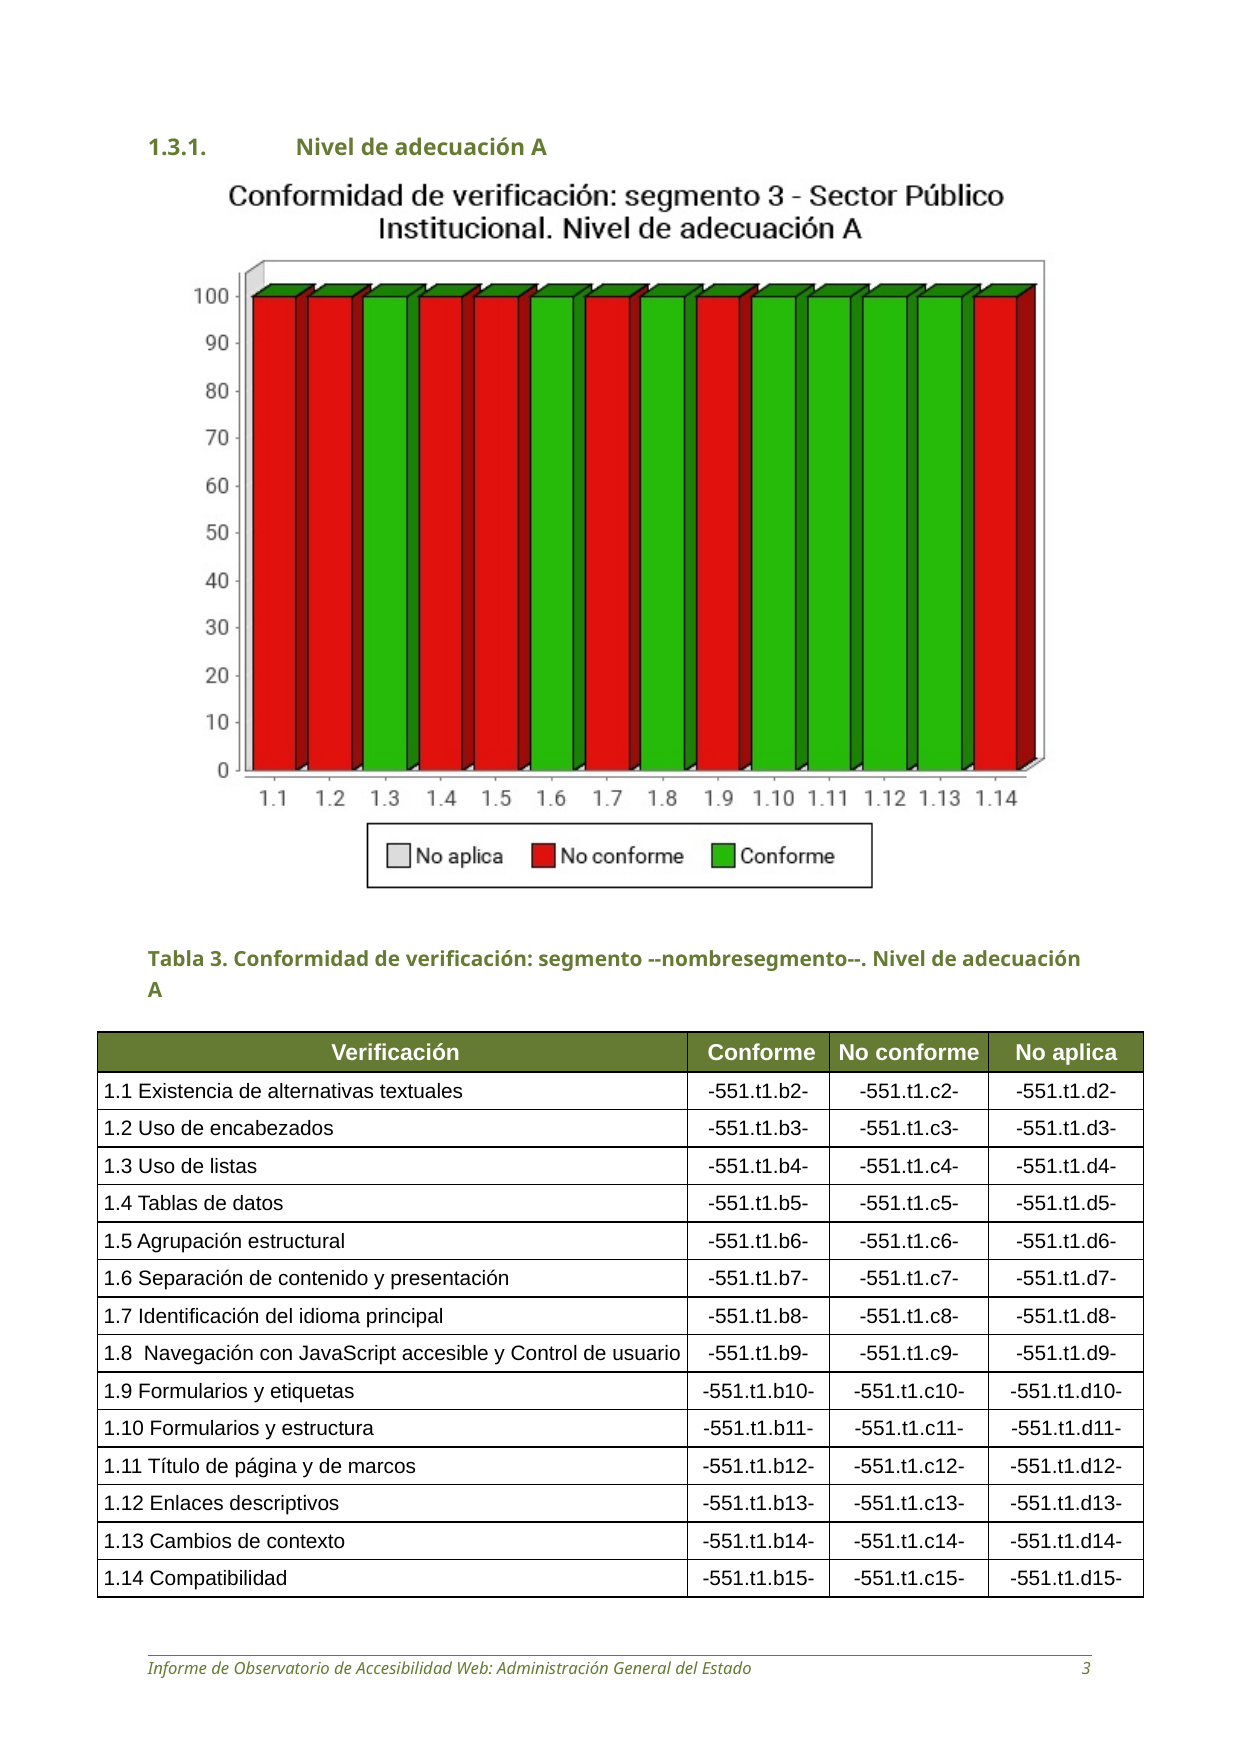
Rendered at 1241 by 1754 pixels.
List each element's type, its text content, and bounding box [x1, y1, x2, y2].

table_cell -551.t1.c7- [830, 1260, 988, 1296]
table_cell -551.t1.b8- [688, 1298, 829, 1334]
table_cell -551.t1.b11- [688, 1410, 829, 1446]
table_cell -551.t1.b5- [688, 1185, 829, 1221]
table_cell -551.t1.d5- [989, 1185, 1143, 1221]
table_cell -551.t1.b4- [688, 1148, 829, 1184]
table_cell -551.t1.b14- [688, 1523, 829, 1559]
table_cell -551.t1.d12- [989, 1448, 1143, 1484]
table_header Conforme [688, 1033, 829, 1071]
table_cell -551.t1.b10- [688, 1373, 829, 1409]
table_cell -551.t1.d13- [989, 1485, 1143, 1521]
table_cell -551.t1.b2- [688, 1073, 829, 1109]
table_cell 1.1 Existencia de alternativas textuales [98, 1073, 687, 1109]
table_cell -551.t1.b13- [688, 1485, 829, 1521]
table_cell -551.t1.c14- [830, 1523, 988, 1559]
table_cell -551.t1.d6- [989, 1223, 1143, 1259]
table_header Verificación [98, 1033, 687, 1071]
table_cell -551.t1.c2- [830, 1073, 988, 1109]
table_cell -551.t1.c6- [830, 1223, 988, 1259]
table_cell -551.t1.c5- [830, 1185, 988, 1221]
table_cell -551.t1.c10- [830, 1373, 988, 1409]
table_cell 1.7 Identificación del idioma principal [98, 1298, 687, 1334]
table_cell -551.t1.b7- [688, 1260, 829, 1296]
table_cell 1.9 Formularios y etiquetas [98, 1373, 687, 1409]
table_cell -551.t1.b12- [688, 1448, 829, 1484]
subtitle Nivel de adecuación A [148, 131, 1092, 162]
table_cell 1.5 Agrupación estructural [98, 1223, 687, 1259]
table_cell -551.t1.b15- [688, 1560, 829, 1596]
table_cell 1.3 Uso de listas [98, 1148, 687, 1184]
table_cell 1.2 Uso de encabezados [98, 1110, 687, 1146]
table_header No conforme [830, 1033, 988, 1071]
table_cell -551.t1.d15- [989, 1560, 1143, 1596]
table_cell -551.t1.d3- [989, 1110, 1143, 1146]
table_header No aplica [989, 1033, 1143, 1071]
table_cell -551.t1.c3- [830, 1110, 988, 1146]
table_cell -551.t1.d8- [989, 1298, 1143, 1334]
table_cell -551.t1.b3- [688, 1110, 829, 1146]
table_cell -551.t1.c8- [830, 1298, 988, 1334]
table_cell 1.10 Formularios y estructura [98, 1410, 687, 1446]
table_cell -551.t1.d10- [989, 1373, 1143, 1409]
table_cell -551.t1.c15- [830, 1560, 988, 1596]
table_cell -551.t1.d4- [989, 1148, 1143, 1184]
table_cell -551.t1.d9- [989, 1335, 1143, 1371]
table_cell 1.14 Compatibilidad [98, 1560, 687, 1596]
table_cell 1.12 Enlaces descriptivos [98, 1485, 687, 1521]
table_cell -551.t1.d2- [989, 1073, 1143, 1109]
table_cell 1.13 Cambios de contexto [98, 1523, 687, 1559]
table_cell -551.t1.b9- [688, 1335, 829, 1371]
table_cell -551.t1.d14- [989, 1523, 1143, 1559]
table_cell -551.t1.b6- [688, 1223, 829, 1259]
table_cell 1.4 Tablas de datos [98, 1185, 687, 1221]
table_cell -551.t1.c12- [830, 1448, 988, 1484]
table_cell 1.8 Navegación con JavaScript accesible y Control de usuario [98, 1335, 687, 1371]
text Tabla 3. Conformidad de verificación: segmento --nombresegmento--. Nivel de adecuación A [148, 944, 1092, 1004]
table_cell -551.t1.c9- [830, 1335, 988, 1371]
picture [178, 178, 1062, 890]
table_cell -551.t1.c11- [830, 1410, 988, 1446]
table_cell -551.t1.c4- [830, 1148, 988, 1184]
table_cell 1.6 Separación de contenido y presentación [98, 1260, 687, 1296]
table_cell -551.t1.d7- [989, 1260, 1143, 1296]
table_cell -551.t1.c13- [830, 1485, 988, 1521]
table_cell -551.t1.d11- [989, 1410, 1143, 1446]
table_cell 1.11 Título de página y de marcos [98, 1448, 687, 1484]
